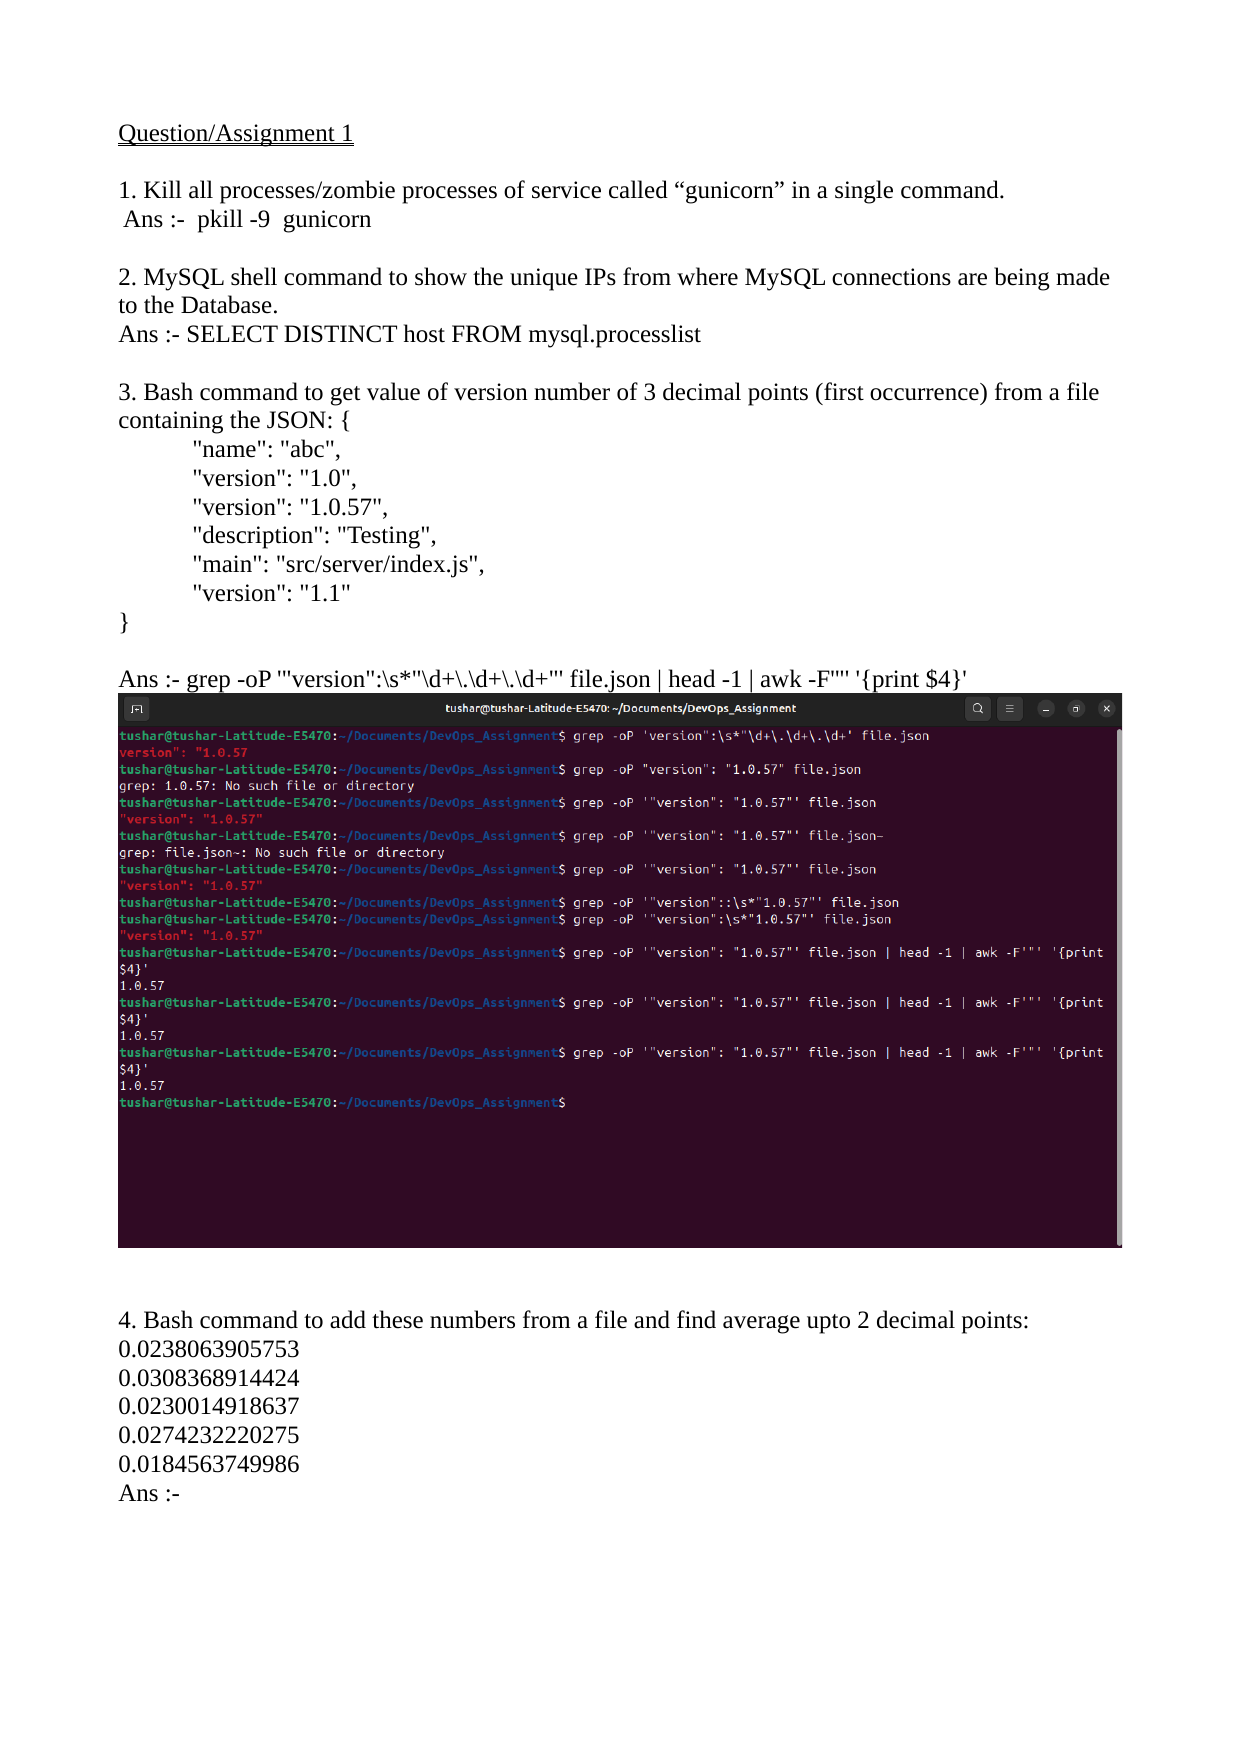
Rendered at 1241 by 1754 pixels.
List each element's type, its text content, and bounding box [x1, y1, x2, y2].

text 3. Bash command to get value of version number of 3 decimal points (first occurrence) from a file containing the JSON: { [118, 377, 1122, 434]
text "version": "1.0.57", [118, 492, 1122, 521]
text "main": "src/server/index.js", [118, 549, 1122, 578]
text 1. Kill all processes/zombie processes of service called “gunicorn” in a single command. [118, 176, 1122, 204]
text "name": "abc", [118, 434, 1122, 463]
text 0.0308368914424 [118, 1363, 1122, 1391]
text Question/Assignment 1 [118, 118, 1122, 147]
text Ans :- [118, 1478, 1122, 1506]
text "version": "1.0", [118, 463, 1122, 492]
text Ans :- SELECT DISTINCT host FROM mysql.processlist [118, 319, 1122, 348]
text Ans :- pkill -9 gunicorn [118, 204, 1122, 233]
text 2. MySQL shell command to show the unique IPs from where MySQL connections are being made to the Database. [118, 262, 1122, 319]
text 0.0230014918637 [118, 1391, 1122, 1420]
text } [118, 607, 1122, 636]
picture [118, 693, 1123, 1248]
text 0.0184563749986 [118, 1449, 1122, 1478]
text "description": "Testing", [118, 521, 1122, 549]
text Ans :- grep -oP '"version":\s*"\d+\.\d+\.\d+"' file.json | head -1 | awk -F'"' '{print $4}' [118, 664, 1122, 693]
text "version": "1.1" [118, 578, 1122, 607]
text 0.0274232220275 [118, 1420, 1122, 1449]
text 4. Bash command to add these numbers from a file and find average upto 2 decimal points: 0.0238063905753 [118, 1305, 1122, 1363]
